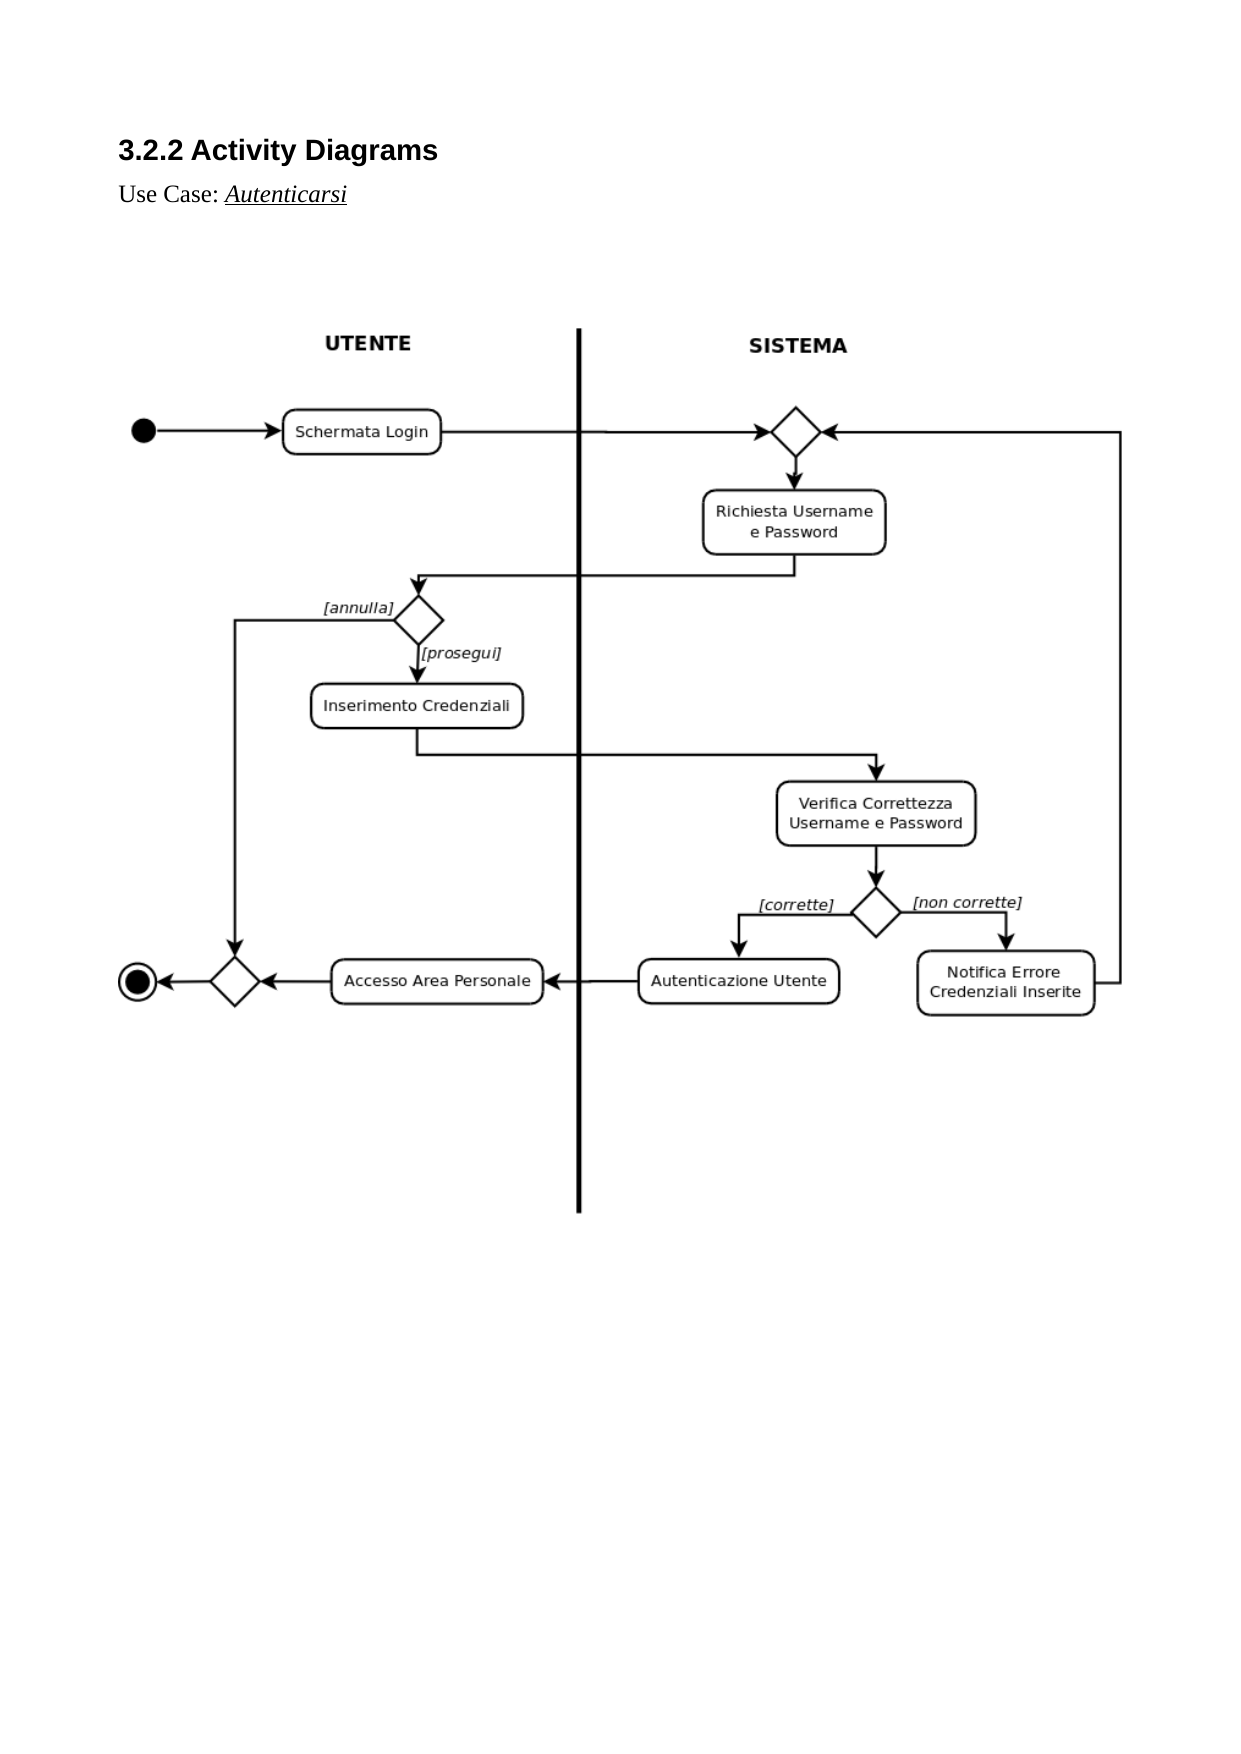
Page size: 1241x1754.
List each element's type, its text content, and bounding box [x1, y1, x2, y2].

text Use Case: Autenticarsi [118, 179, 1122, 208]
subtitle 3.2.2 Activity Diagrams [118, 133, 1122, 166]
picture [118, 326, 1123, 1216]
